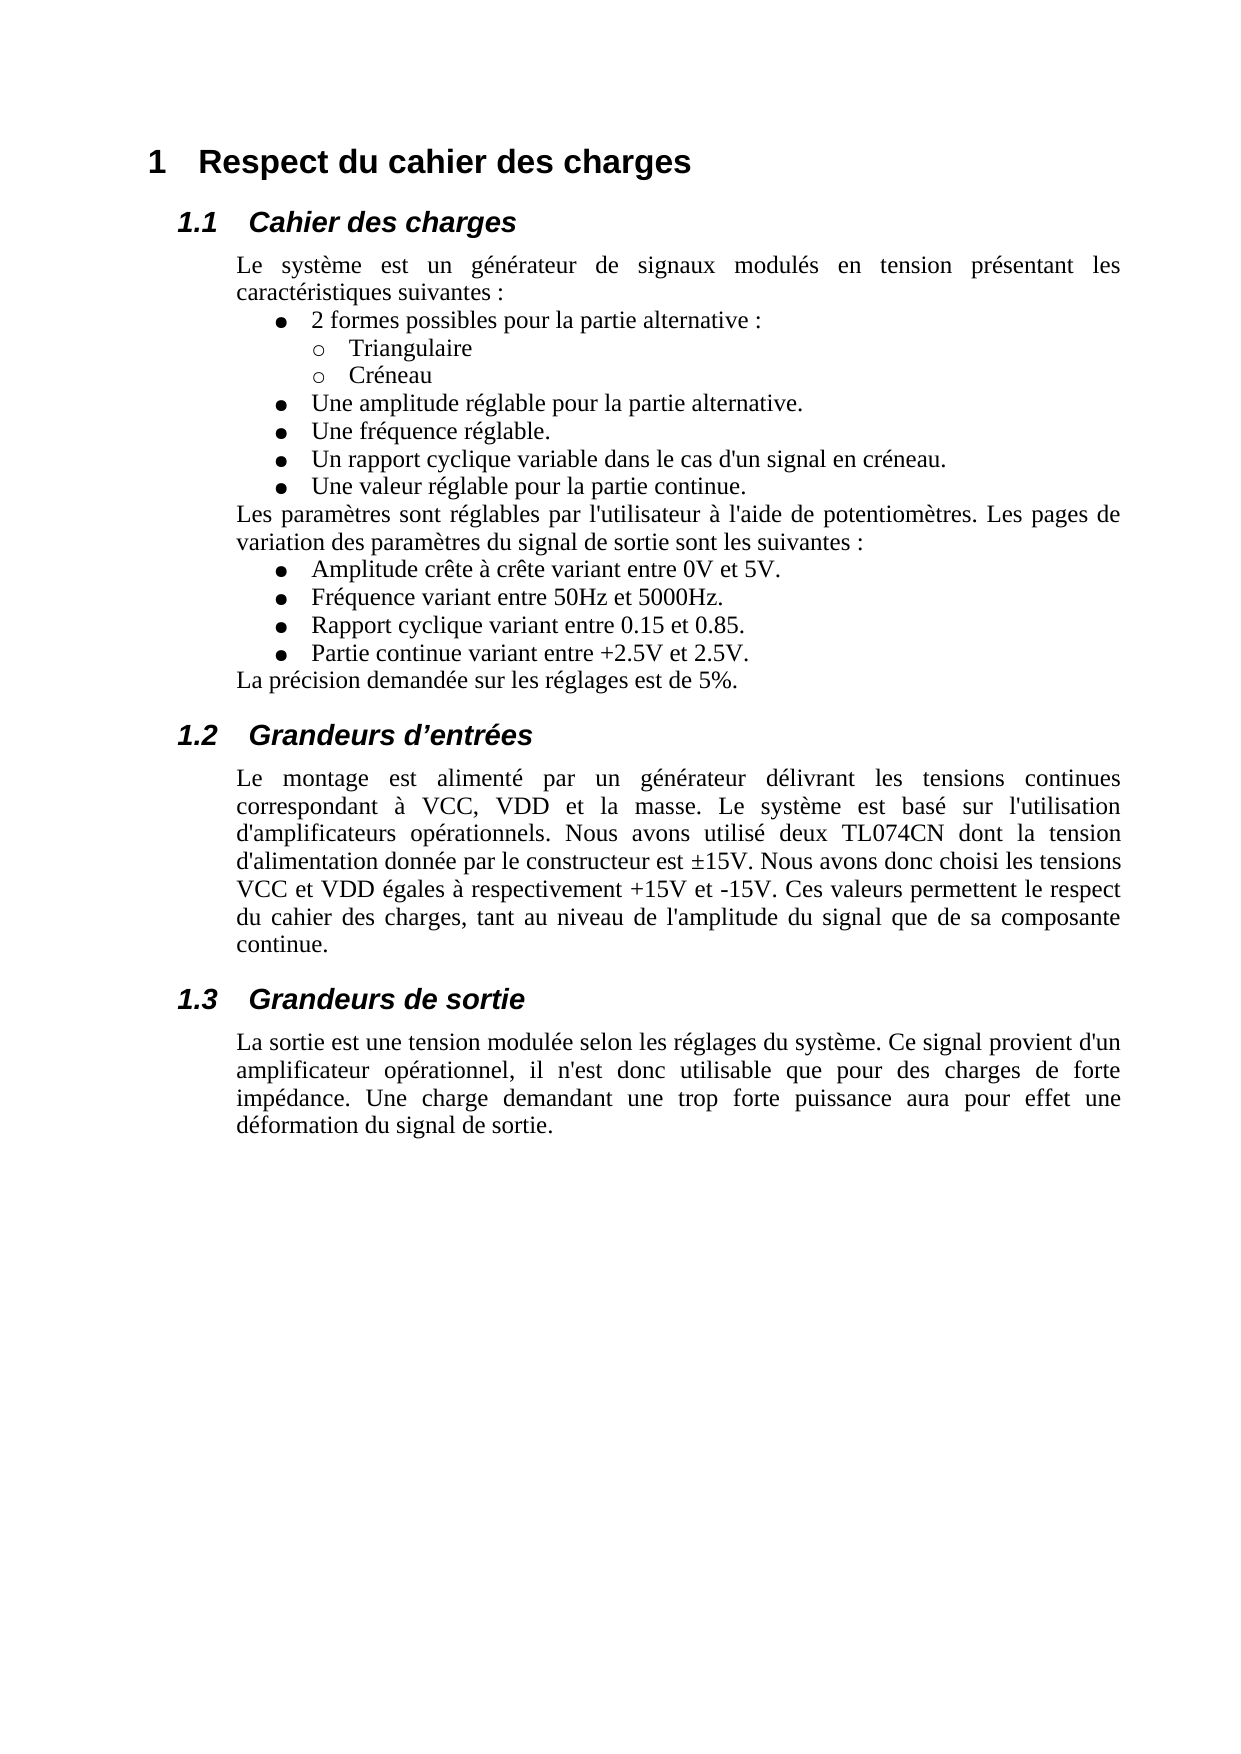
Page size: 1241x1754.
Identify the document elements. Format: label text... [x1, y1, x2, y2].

text La sortie est une tension modulée selon les réglages du système. Ce signal provient d'un amplificateur opérationnel, il n'est donc utilisable que pour des charges de forte impédance. Une charge demandant une trop forte puissance aura pour effet une déformation du signal de sortie. [236, 1028, 1122, 1139]
list Créneau [311, 362, 1122, 389]
text Les paramètres sont réglables par l'utilisateur à l'aide de potentiomètres. Les pages de variation des paramètres du signal de sortie sont les suivantes : [236, 500, 1122, 556]
subtitle Cahier des charges [118, 206, 1122, 238]
subtitle Respect du cahier des charges [118, 143, 1122, 181]
subtitle Grandeurs d’entrées [118, 719, 1122, 752]
list Une fréquence réglable. [274, 417, 1122, 445]
text Le système est un générateur de signaux modulés en tension présentant les caractéristiques suivantes : [236, 251, 1122, 306]
list Partie continue variant entre +2.5V et 2.5V. [274, 639, 1122, 666]
text Le montage est alimenté par un générateur délivrant les tensions continues correspondant à VCC, VDD et la masse. Le système est basé sur l'utilisation d'amplificateurs opérationnels. Nous avons utilisé deux TL074CN dont la tension d'alimentation donnée par le constructeur est ±15V. Nous avons donc choisi les tensions VCC et VDD égales à respectivement +15V et -15V. Ces valeurs permettent le respect du cahier des charges, tant au niveau de l'amplitude du signal que de sa composante continue. [236, 764, 1122, 958]
list Rapport cyclique variant entre 0.15 et 0.85. [274, 611, 1122, 639]
subtitle Grandeurs de sortie [118, 983, 1122, 1016]
list Une valeur réglable pour la partie continue. [274, 472, 1122, 500]
list Amplitude crête à crête variant entre 0V et 5V. [274, 556, 1122, 583]
text La précision demandée sur les réglages est de 5%. [236, 666, 1122, 694]
list Triangulaire [311, 334, 1122, 362]
list Fréquence variant entre 50Hz et 5000Hz. [274, 583, 1122, 611]
list Une amplitude réglable pour la partie alternative. [274, 389, 1122, 417]
list 2 formes possibles pour la partie alternative : [274, 306, 1122, 334]
list Un rapport cyclique variable dans le cas d'un signal en créneau. [274, 445, 1122, 472]
